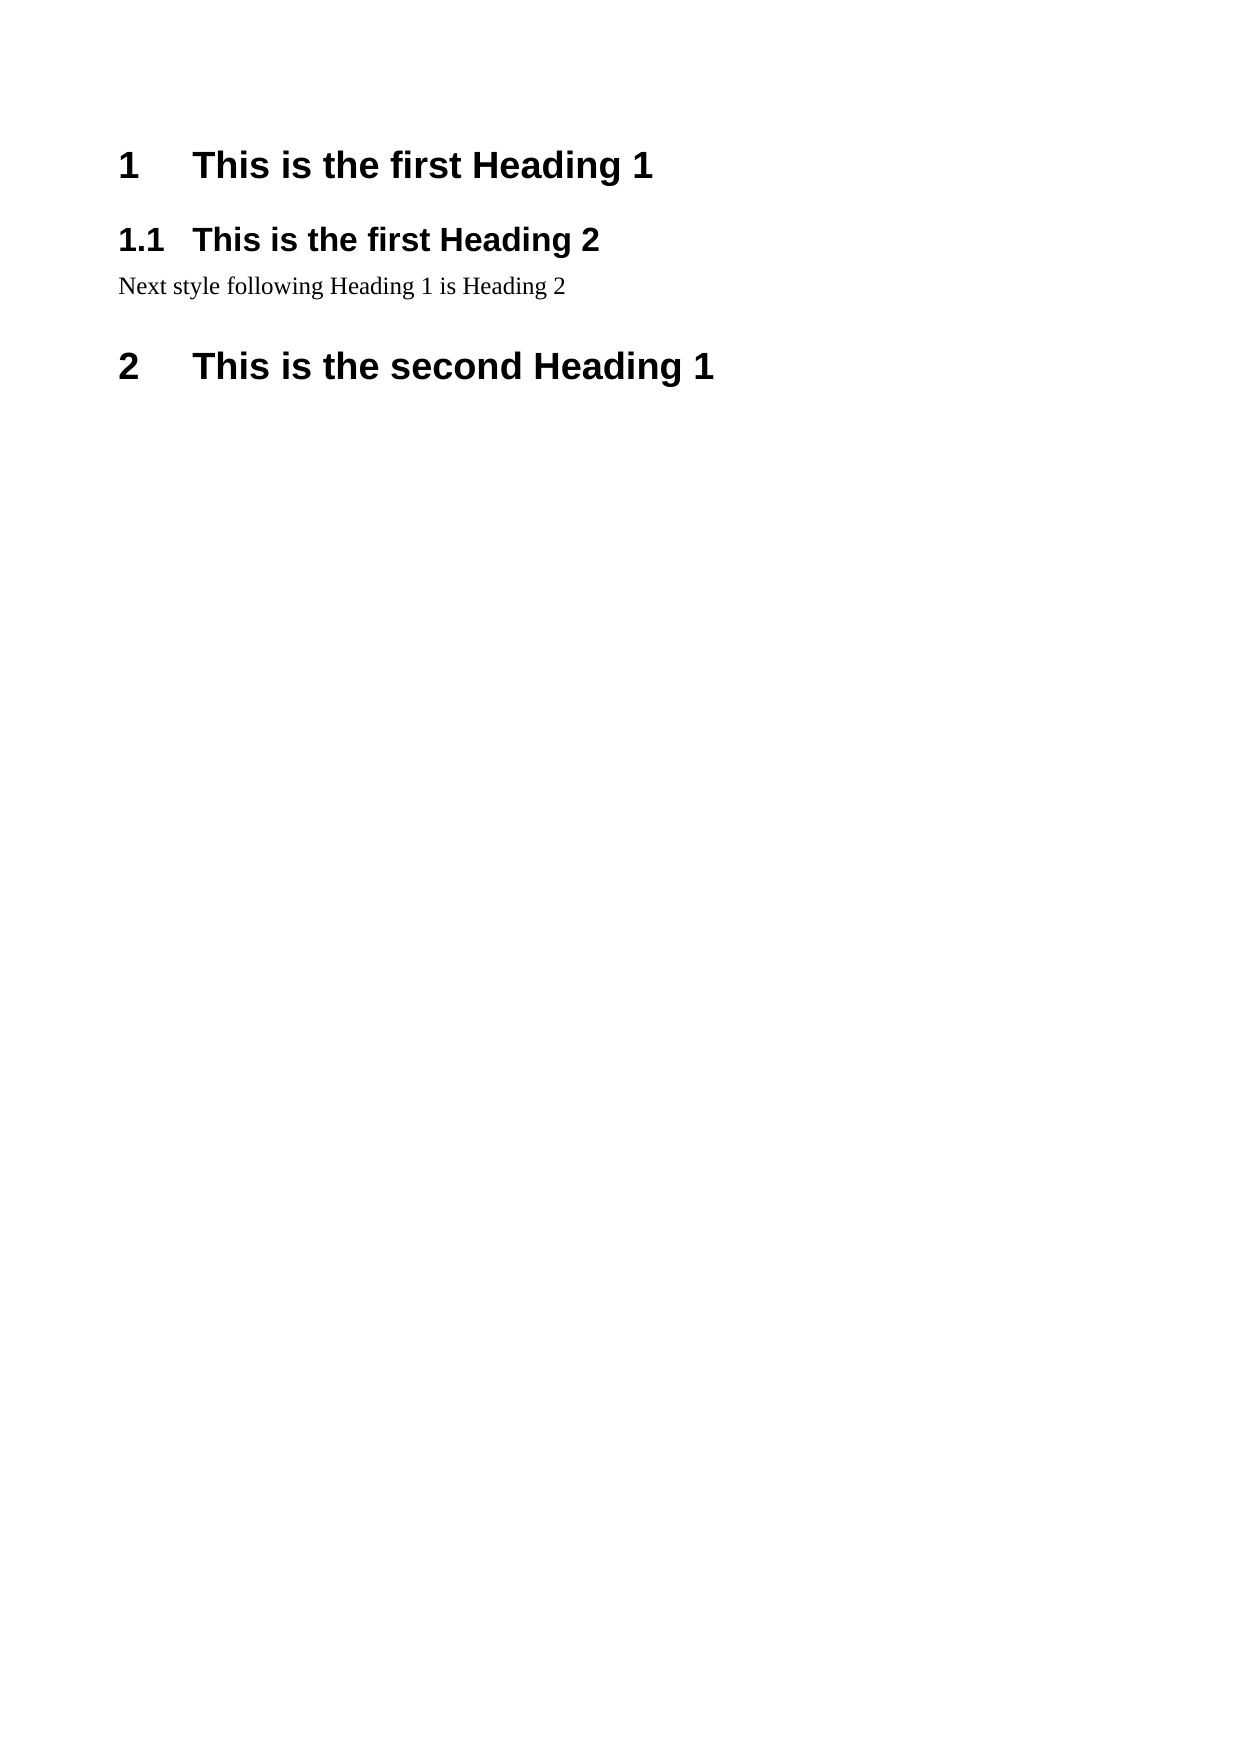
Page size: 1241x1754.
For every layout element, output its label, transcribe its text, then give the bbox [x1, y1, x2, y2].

subtitle This is the first Heading 1 [118, 143, 1122, 187]
subtitle This is the first Heading 2 [118, 220, 1122, 259]
text Next style following Heading 1 is Heading 2 [118, 271, 1122, 300]
subtitle This is the second Heading 1 [118, 344, 1122, 387]
